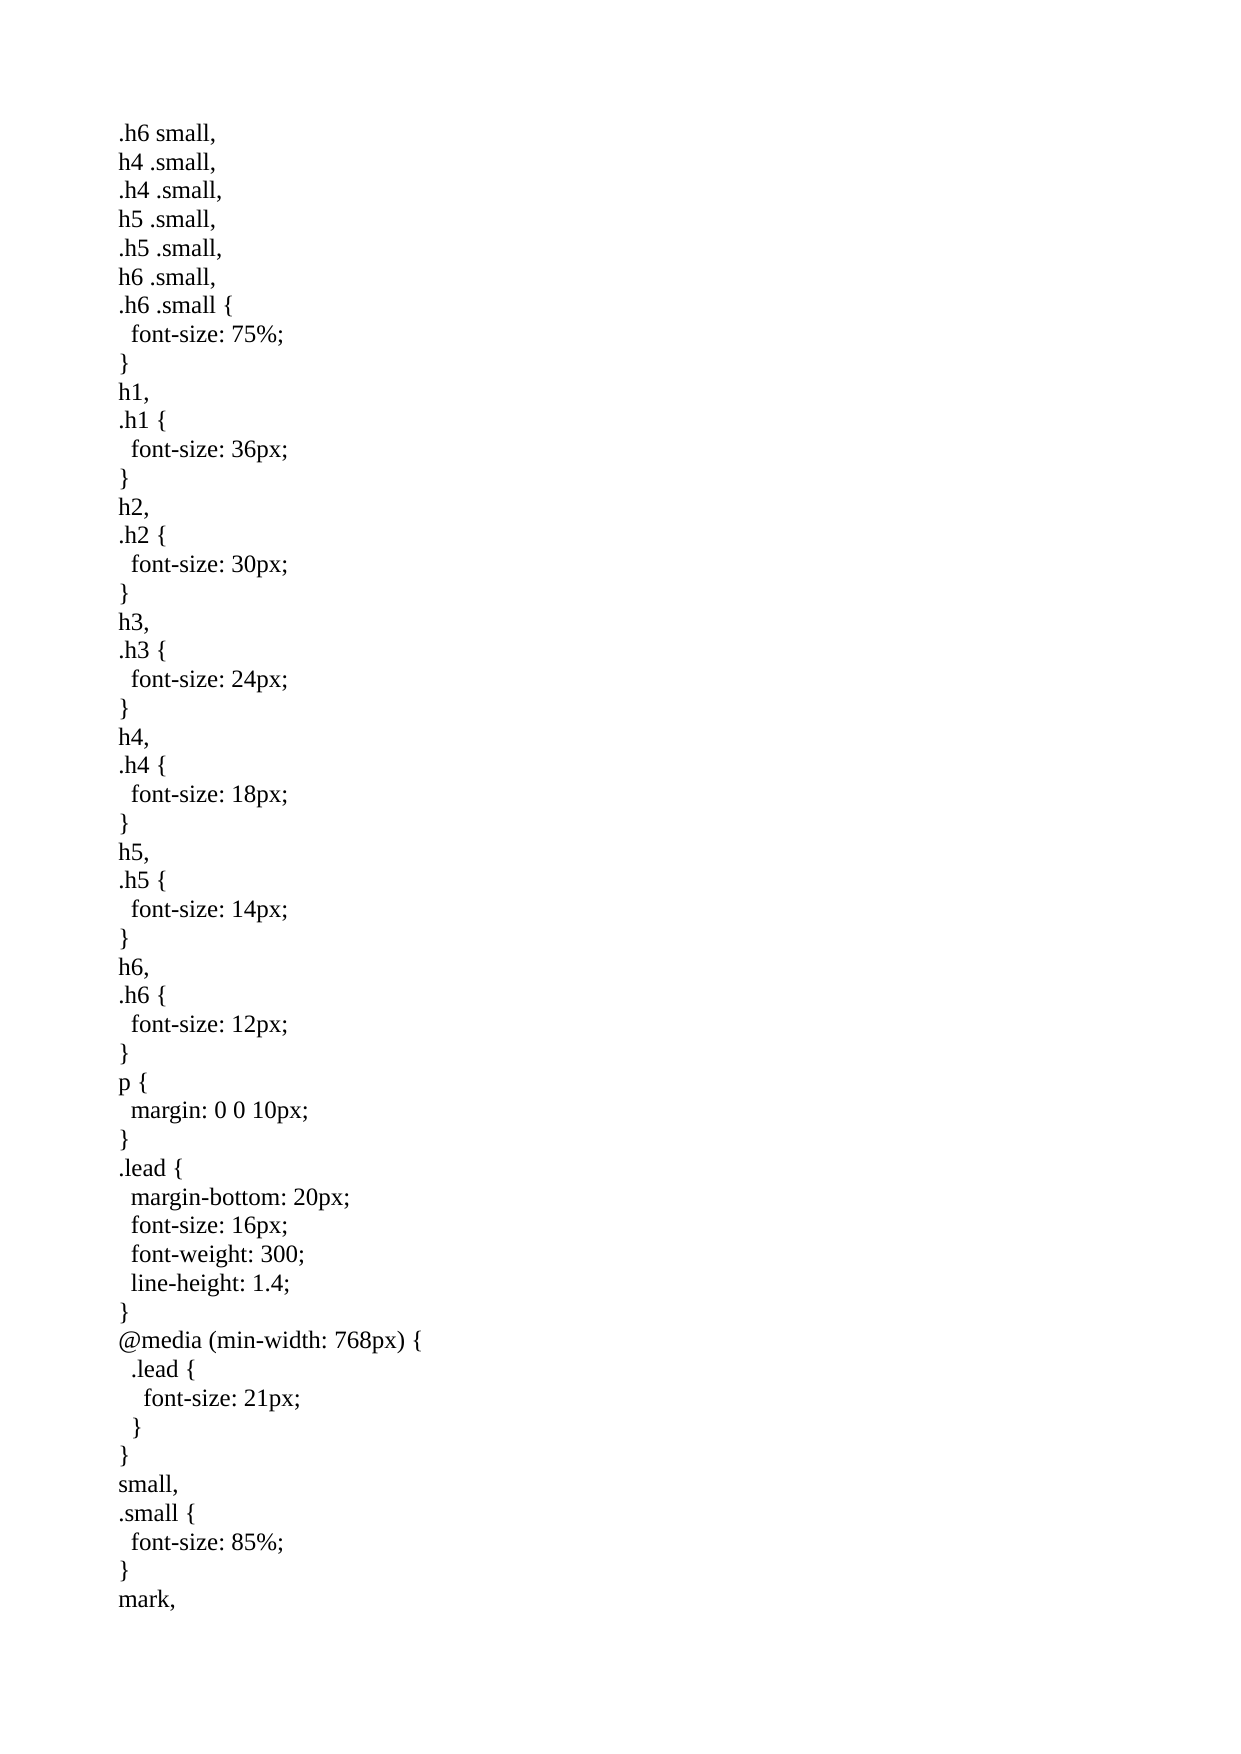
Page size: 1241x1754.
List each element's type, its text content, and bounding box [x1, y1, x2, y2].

text mark, [118, 1584, 1122, 1613]
text h2, [118, 492, 1122, 521]
text } [118, 1412, 1122, 1441]
text font-size: 36px; [118, 434, 1122, 463]
text font-size: 75%; [118, 319, 1122, 348]
text .h5 .small, [118, 233, 1122, 262]
text line-height: 1.4; [118, 1268, 1122, 1297]
text .h3 { [118, 636, 1122, 664]
text } [118, 1441, 1122, 1469]
text .lead { [118, 1153, 1122, 1182]
text h1, [118, 377, 1122, 406]
text } [118, 1556, 1122, 1584]
text } [118, 1124, 1122, 1153]
text } [118, 693, 1122, 722]
text font-weight: 300; [118, 1239, 1122, 1268]
text } [118, 1038, 1122, 1067]
text h4 .small, [118, 147, 1122, 176]
text .h6 .small { [118, 291, 1122, 319]
text h5, [118, 837, 1122, 866]
text .h6 small, [118, 118, 1122, 147]
text h5 .small, [118, 204, 1122, 233]
text h6, [118, 952, 1122, 981]
text @media (min-width: 768px) { [118, 1326, 1122, 1354]
text .h6 { [118, 981, 1122, 1009]
text .h1 { [118, 406, 1122, 434]
text font-size: 24px; [118, 664, 1122, 693]
text } [118, 923, 1122, 952]
text .lead { [118, 1354, 1122, 1383]
text } [118, 463, 1122, 492]
text } [118, 1297, 1122, 1326]
text margin: 0 0 10px; [118, 1096, 1122, 1124]
text h3, [118, 607, 1122, 636]
text small, [118, 1469, 1122, 1498]
text p { [118, 1067, 1122, 1096]
text font-size: 16px; [118, 1211, 1122, 1239]
text h4, [118, 722, 1122, 751]
text font-size: 30px; [118, 549, 1122, 578]
text font-size: 14px; [118, 894, 1122, 923]
text } [118, 348, 1122, 377]
text font-size: 18px; [118, 779, 1122, 808]
text } [118, 808, 1122, 837]
text font-size: 85%; [118, 1527, 1122, 1556]
text .h4 { [118, 751, 1122, 779]
text margin-bottom: 20px; [118, 1182, 1122, 1211]
text font-size: 21px; [118, 1383, 1122, 1412]
text .h5 { [118, 866, 1122, 894]
text font-size: 12px; [118, 1009, 1122, 1038]
text h6 .small, [118, 262, 1122, 291]
text .h4 .small, [118, 176, 1122, 204]
text .h2 { [118, 521, 1122, 549]
text .small { [118, 1498, 1122, 1527]
text } [118, 578, 1122, 607]
